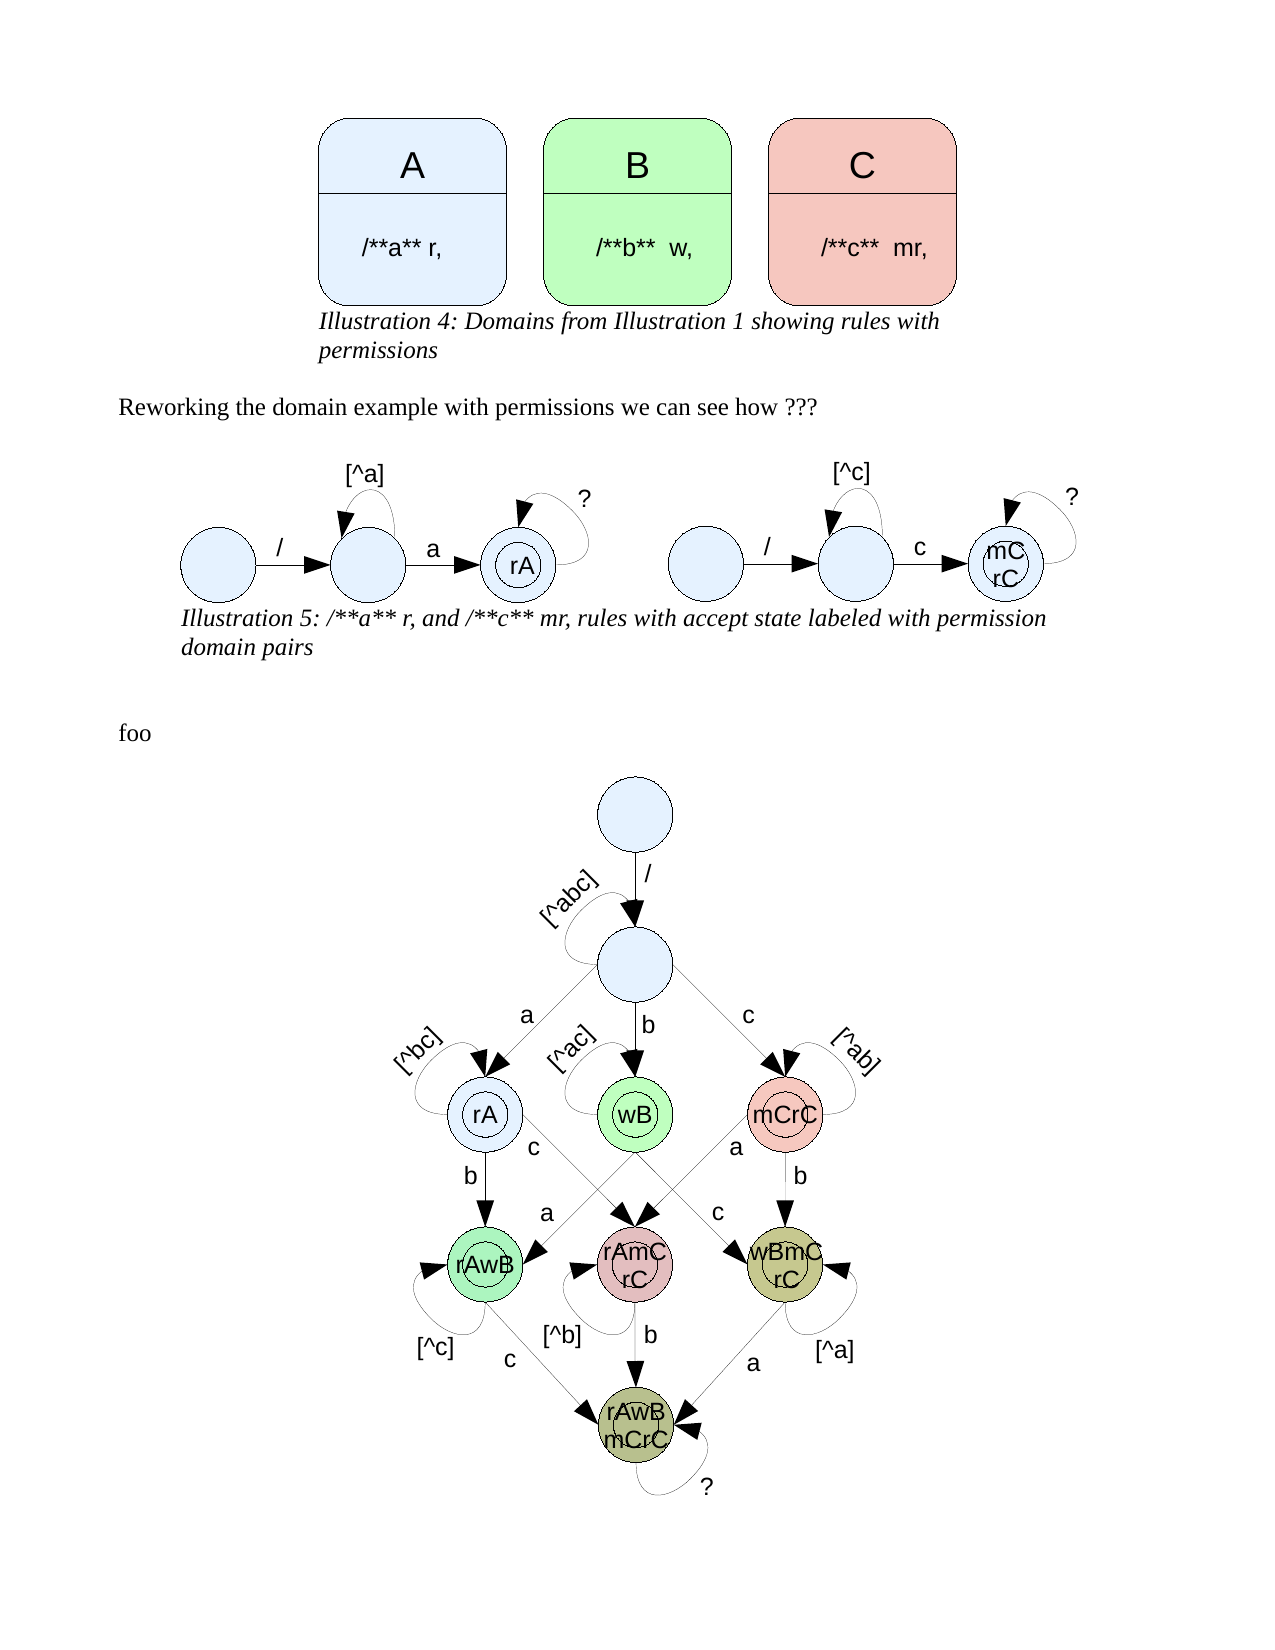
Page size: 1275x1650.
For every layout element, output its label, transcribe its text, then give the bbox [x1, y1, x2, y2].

subtitle Domain transition [818, 526, 893, 601]
subtitle Domain transition [480, 527, 556, 602]
subtitle Hat profile [318, 131, 507, 193]
subtitle Domain transition [181, 527, 256, 602]
text Reworking the domain example with permissions we can see how ??? [118, 392, 1157, 421]
text foo [118, 718, 1157, 747]
subtitle Domain transition [330, 527, 406, 602]
subtitle Domain transition [668, 526, 744, 601]
subtitle Hat profile [319, 194, 506, 305]
text Illustration 5: /**a** r, and /**c** mr, rules with accept state labeled with permission domain pairs [181, 462, 1094, 660]
text Illustration 4: Domains from Illustration 1 showing rules with permissions [318, 131, 957, 364]
subtitle Domain transition [968, 526, 1043, 601]
